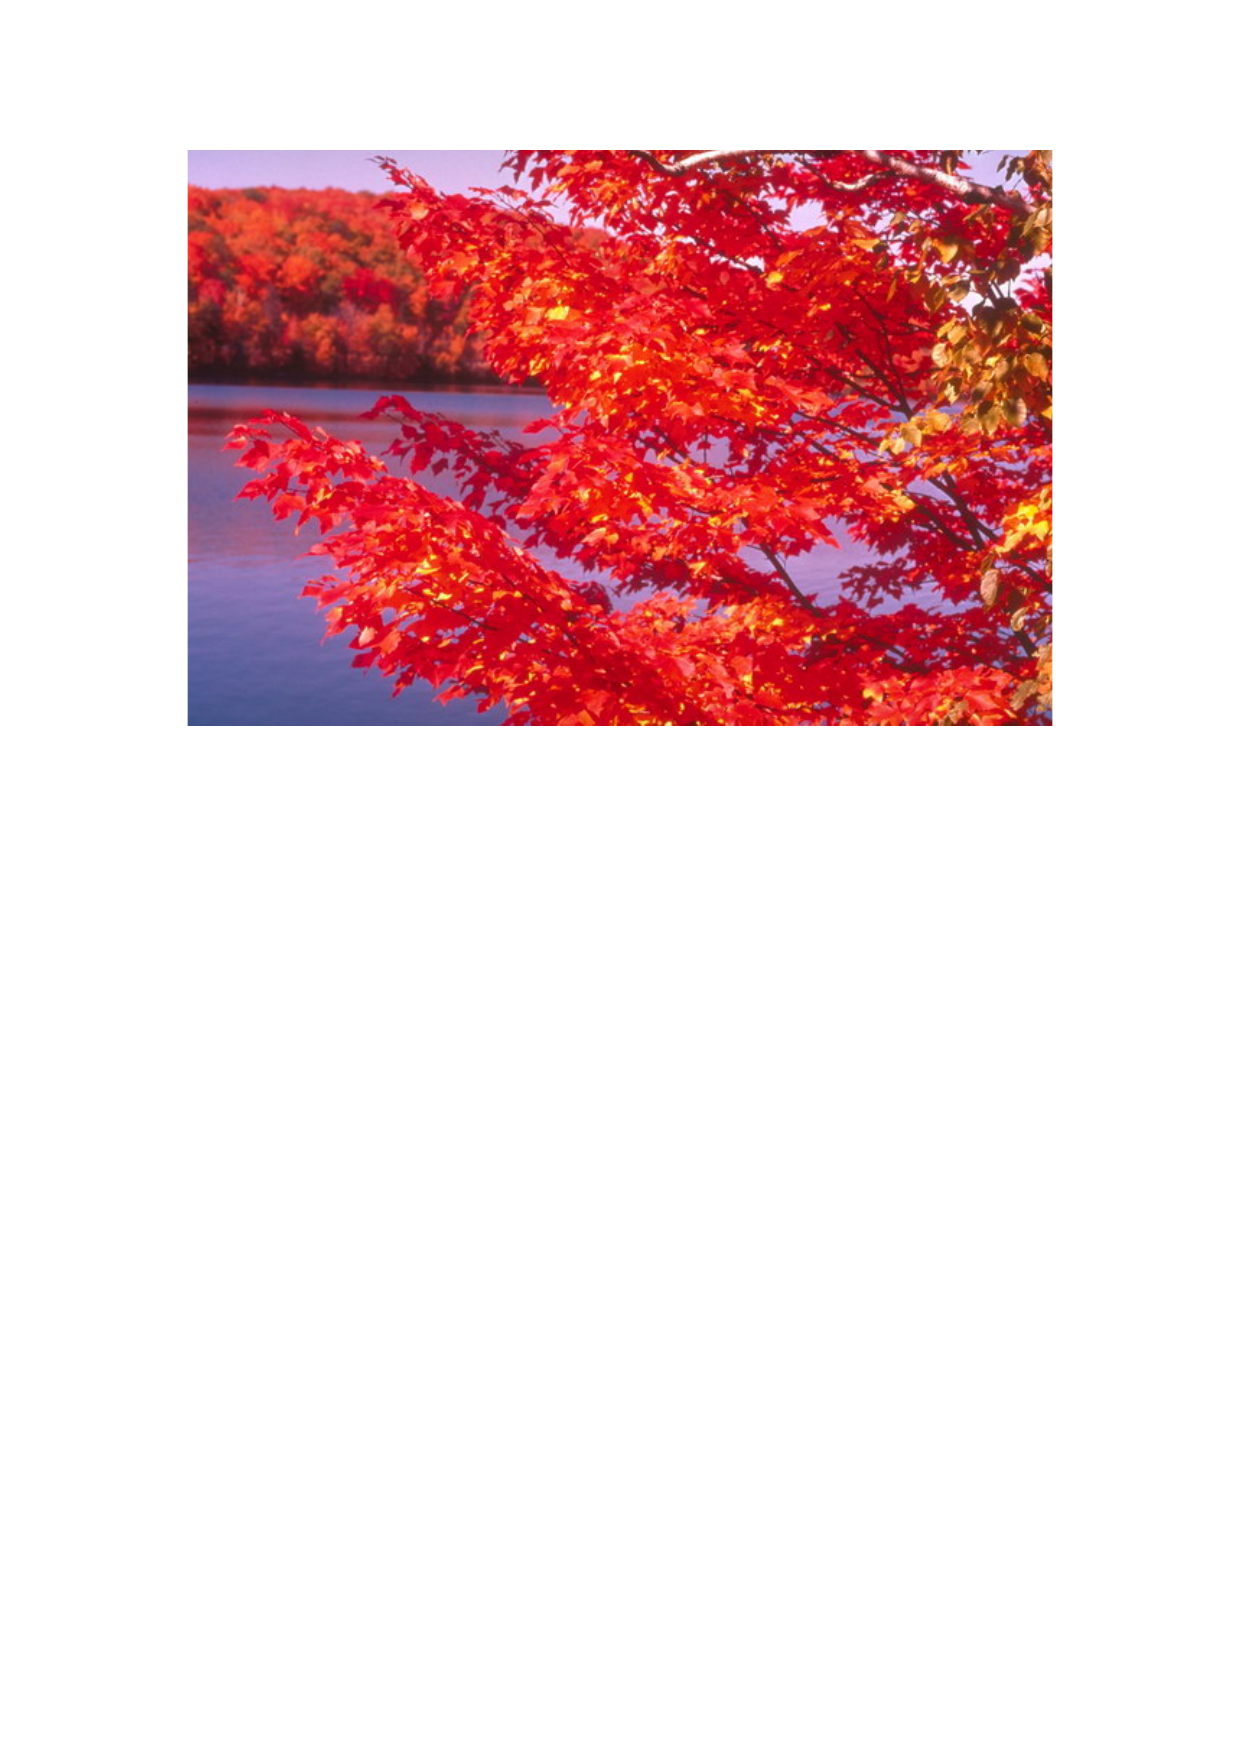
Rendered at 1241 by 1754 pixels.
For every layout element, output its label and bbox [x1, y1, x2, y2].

picture [187, 150, 1053, 726]
